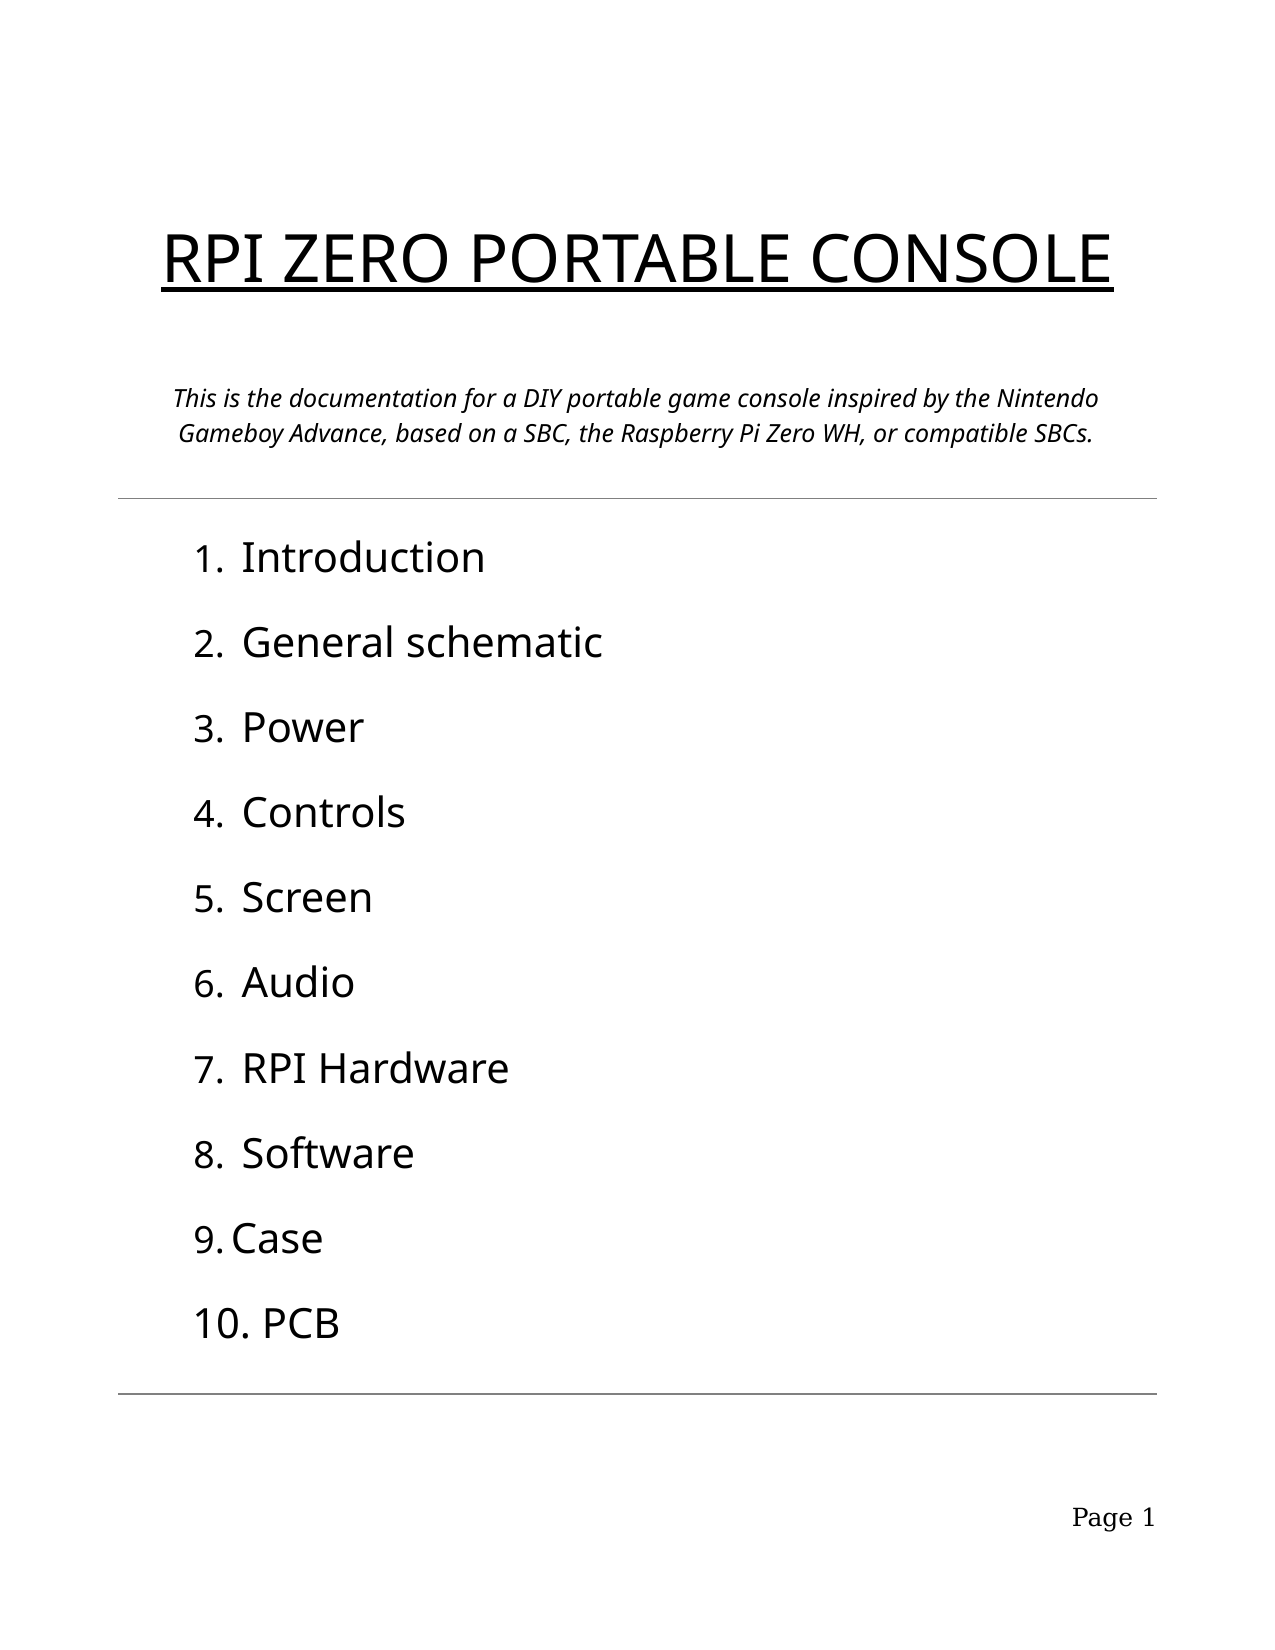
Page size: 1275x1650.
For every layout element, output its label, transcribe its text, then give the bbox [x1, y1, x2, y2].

text This is the documentation for a DIY portable game console inspired by the Nintendo Gameboy Advance, based on a SBC, the Raspberry Pi Zero WH, or compatible SBCs. [118, 381, 1157, 449]
list Software [193, 1123, 1157, 1180]
list Controls [193, 783, 1157, 840]
list Case [193, 1209, 1157, 1265]
list Audio [193, 953, 1157, 1010]
list Screen [193, 868, 1157, 925]
list RPI Hardware [193, 1038, 1157, 1095]
text 10. PCB [118, 1294, 1157, 1351]
list General schematic [193, 613, 1157, 670]
list Power [193, 698, 1157, 755]
text RPI ZERO PORTABLE CONSOLE [118, 211, 1157, 302]
list Introduction [193, 528, 1157, 584]
